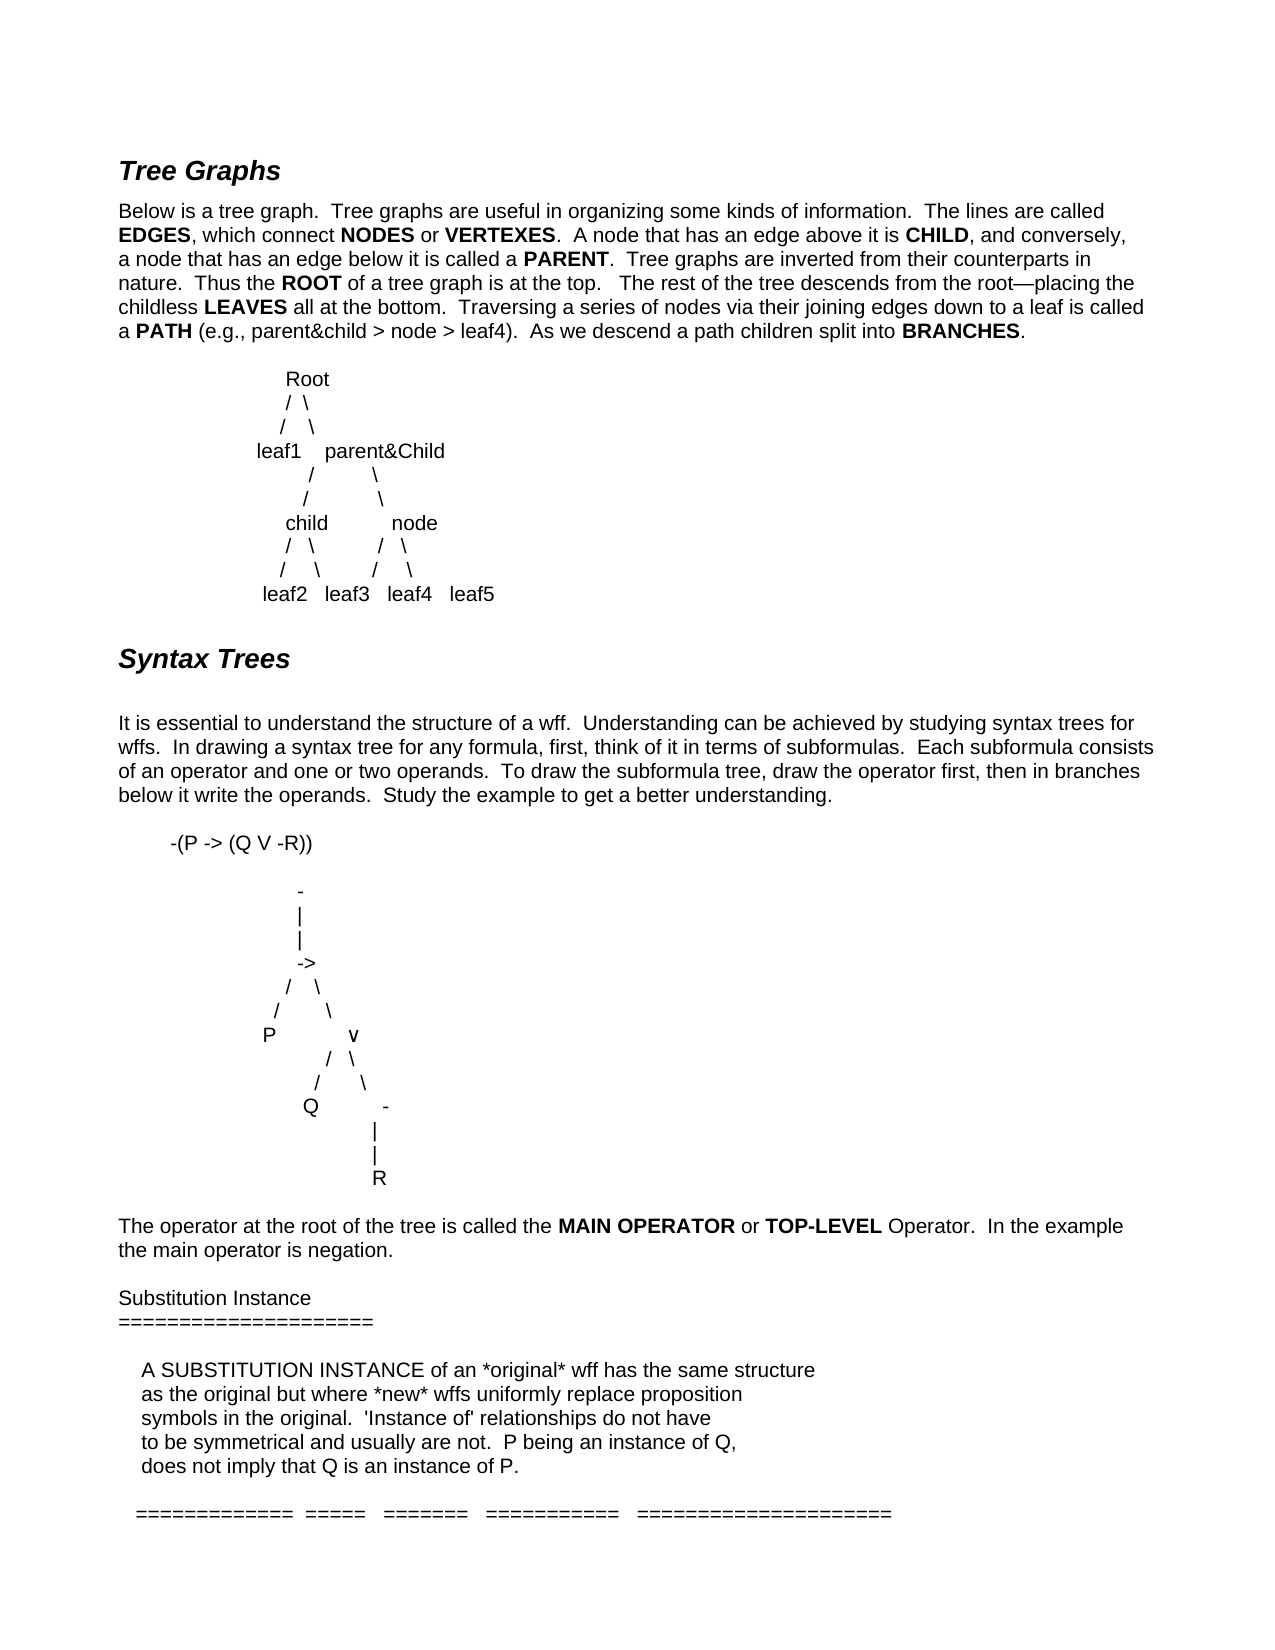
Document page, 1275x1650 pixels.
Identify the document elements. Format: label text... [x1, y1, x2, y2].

text | [118, 1118, 1157, 1142]
text Below is a tree graph. Tree graphs are useful in organizing some kinds of information. The lines are called EDGES, which connect NODES or VERTEXES. A node that has an edge above it is CHILD, and conversely, a node that has an edge below it is called a PARENT. Tree graphs are inverted from their counterparts in nature. Thus the ROOT of a tree graph is at the top. The rest of the tree descends from the root—placing the childless LEAVES all at the bottom. Traversing a series of nodes via their joining edges down to a leaf is called a PATH (e.g., parent&child > node > leaf4). As we descend a path children split into BRANCHES. [118, 199, 1157, 343]
text symbols in the original. 'Instance of' relationships do not have [118, 1406, 1157, 1430]
text / \ [118, 974, 1157, 998]
text P ∨ [118, 1022, 1157, 1046]
text Q - [118, 1094, 1157, 1118]
text / \ / \ [118, 558, 1157, 582]
text ============= ===== ======= =========== ===================== [118, 1502, 1157, 1526]
text / \ [118, 998, 1157, 1022]
text leaf2 leaf3 leaf4 leaf5 [118, 582, 1157, 606]
subtitle Syntax Trees [118, 643, 1157, 674]
text / \ [118, 414, 1157, 438]
text Substitution Instance [118, 1286, 1157, 1310]
text / \ [118, 391, 1157, 414]
text -> [118, 951, 1157, 974]
text It is essential to understand the structure of a wff. Understanding can be achieved by studying syntax trees for wffs. In drawing a syntax tree for any formula, first, think of it in terms of subformulas. Each subformula consists of an operator and one or two operands. To draw the subformula tree, draw the operator first, then in branches below it write the operands. Study the example to get a better understanding. [118, 711, 1157, 807]
text The operator at the root of the tree is called the MAIN OPERATOR or TOP-LEVEL Operator. In the example the main operator is negation. [118, 1214, 1157, 1262]
text as the original but where *new* wffs uniformly replace proposition [118, 1382, 1157, 1406]
text ===================== [118, 1310, 1157, 1334]
text | [118, 1142, 1157, 1166]
text - [118, 879, 1157, 903]
subtitle Tree Graphs [118, 154, 1157, 186]
text / \ [118, 1070, 1157, 1094]
text to be symmetrical and usually are not. P being an instance of Q, [118, 1430, 1157, 1454]
text | [118, 927, 1157, 951]
text / \ / \ [118, 534, 1157, 558]
text / \ [118, 1046, 1157, 1070]
text / \ [118, 486, 1157, 510]
text does not imply that Q is an instance of P. [118, 1454, 1157, 1478]
text Root [118, 367, 1157, 391]
text A SUBSTITUTION INSTANCE of an *original* wff has the same structure [118, 1358, 1157, 1382]
text -(P -> (Q V -R)) [118, 831, 1157, 855]
text R [118, 1166, 1157, 1190]
text / \ [118, 462, 1157, 486]
text child node [118, 510, 1157, 534]
text leaf1 parent&Child [118, 438, 1157, 462]
text | [118, 903, 1157, 927]
